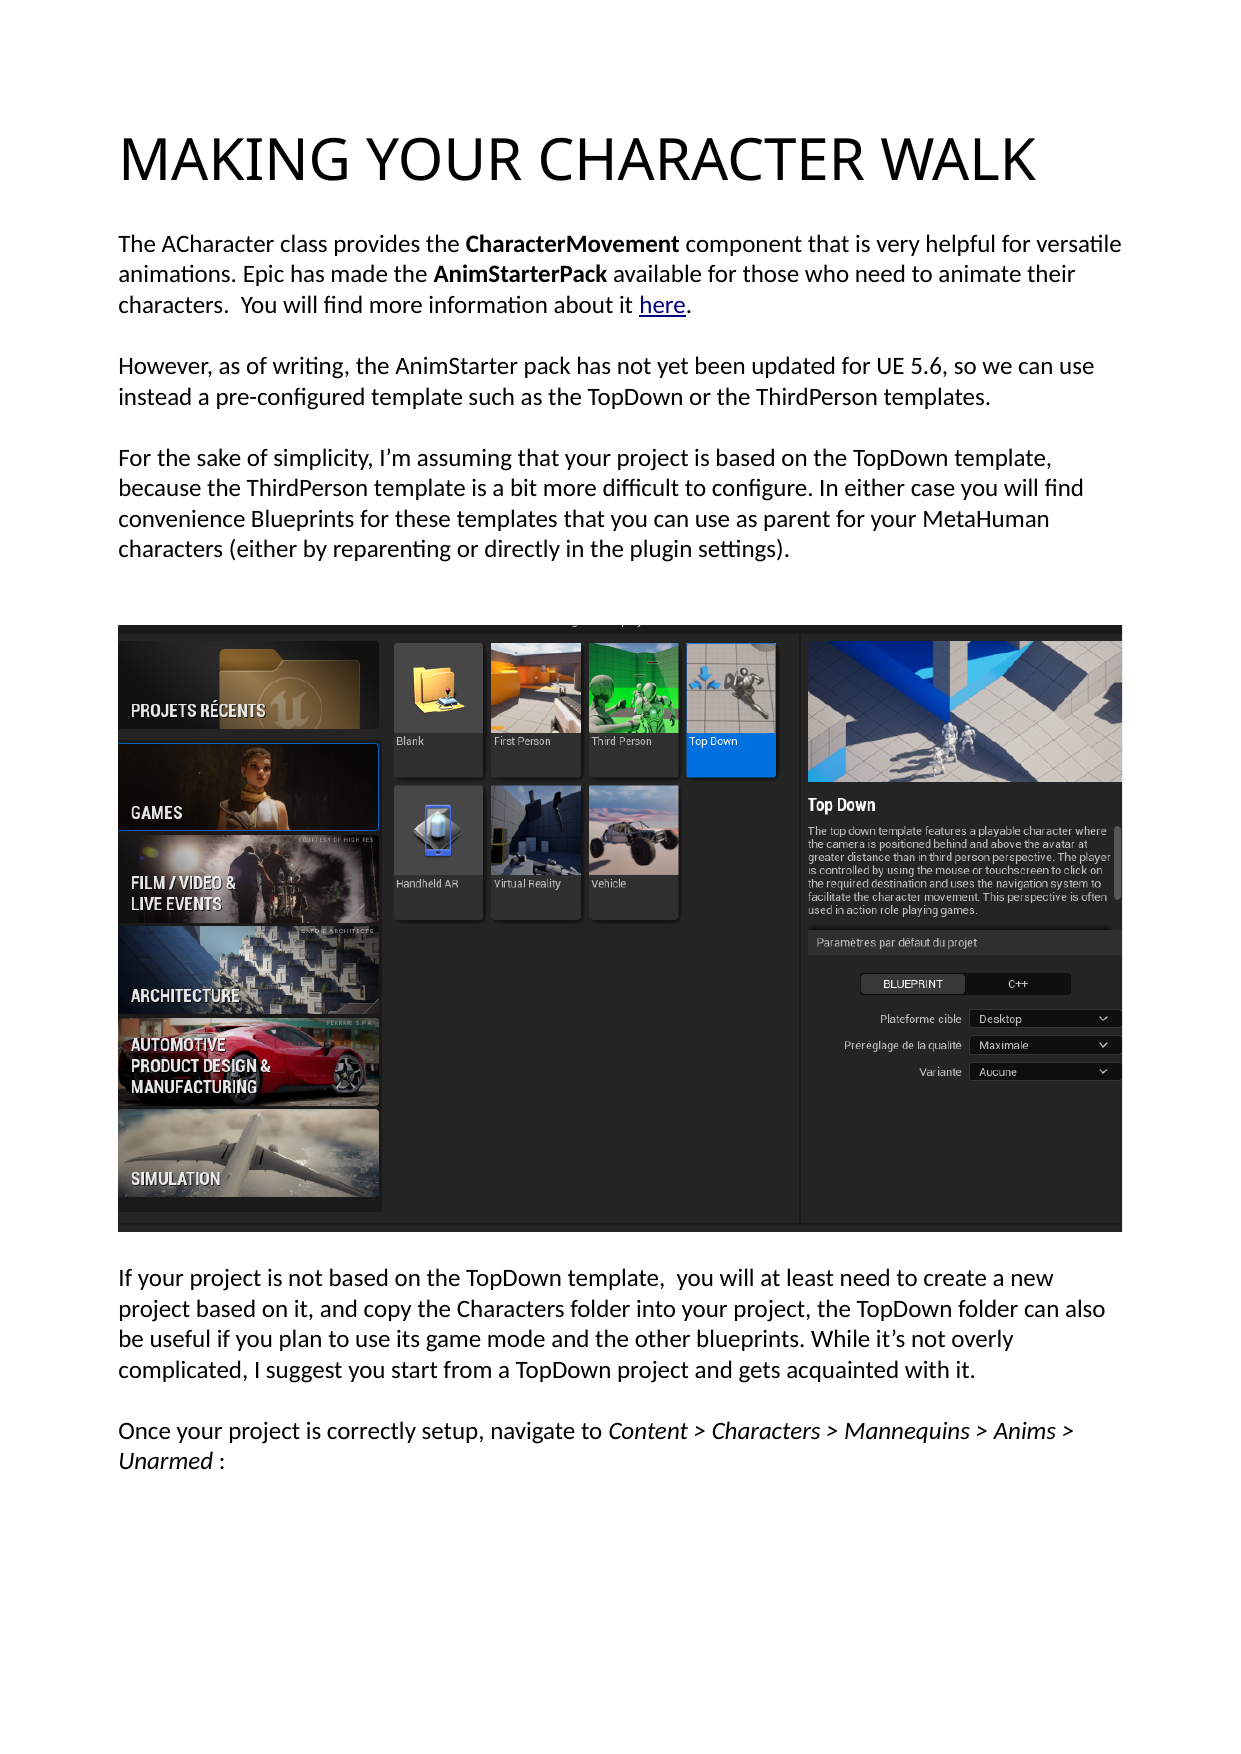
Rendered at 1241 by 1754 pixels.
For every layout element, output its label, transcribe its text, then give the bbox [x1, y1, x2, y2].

text If your project is not based on the TopDown template, you will at least need to create a new project based on it, and copy the Characters folder into your project, the TopDown folder can also be useful if you plan to use its game mode and the other blueprints. While it’s not overly complicated, I suggest you start from a TopDown project and gets acquainted with it. [118, 1262, 1122, 1384]
text The ACharacter class provides the CharacterMovement component that is very helpful for versatile animations. Epic has made the AnimStarterPack available for those who need to animate their characters. You will find more information about it here. [118, 228, 1122, 320]
text For the sake of simplicity, I’m assuming that your project is based on the TopDown template, because the ThirdPerson template is a bit more difficult to configure. In either case you will find convenience Blueprints for these templates that you can use as parent for your MetaHuman characters (either by reparenting or directly in the plugin settings). [118, 442, 1122, 564]
picture [118, 625, 1123, 1232]
text MAKING YOUR CHARACTER WALK [118, 118, 1122, 198]
text Once your project is correctly setup, navigate to Content > Characters > Mannequins > Anims > Unarmed : [118, 1415, 1122, 1476]
text However, as of writing, the AnimStarter pack has not yet been updated for UE 5.6, so we can use instead a pre-configured template such as the TopDown or the ThirdPerson templates. [118, 350, 1122, 411]
